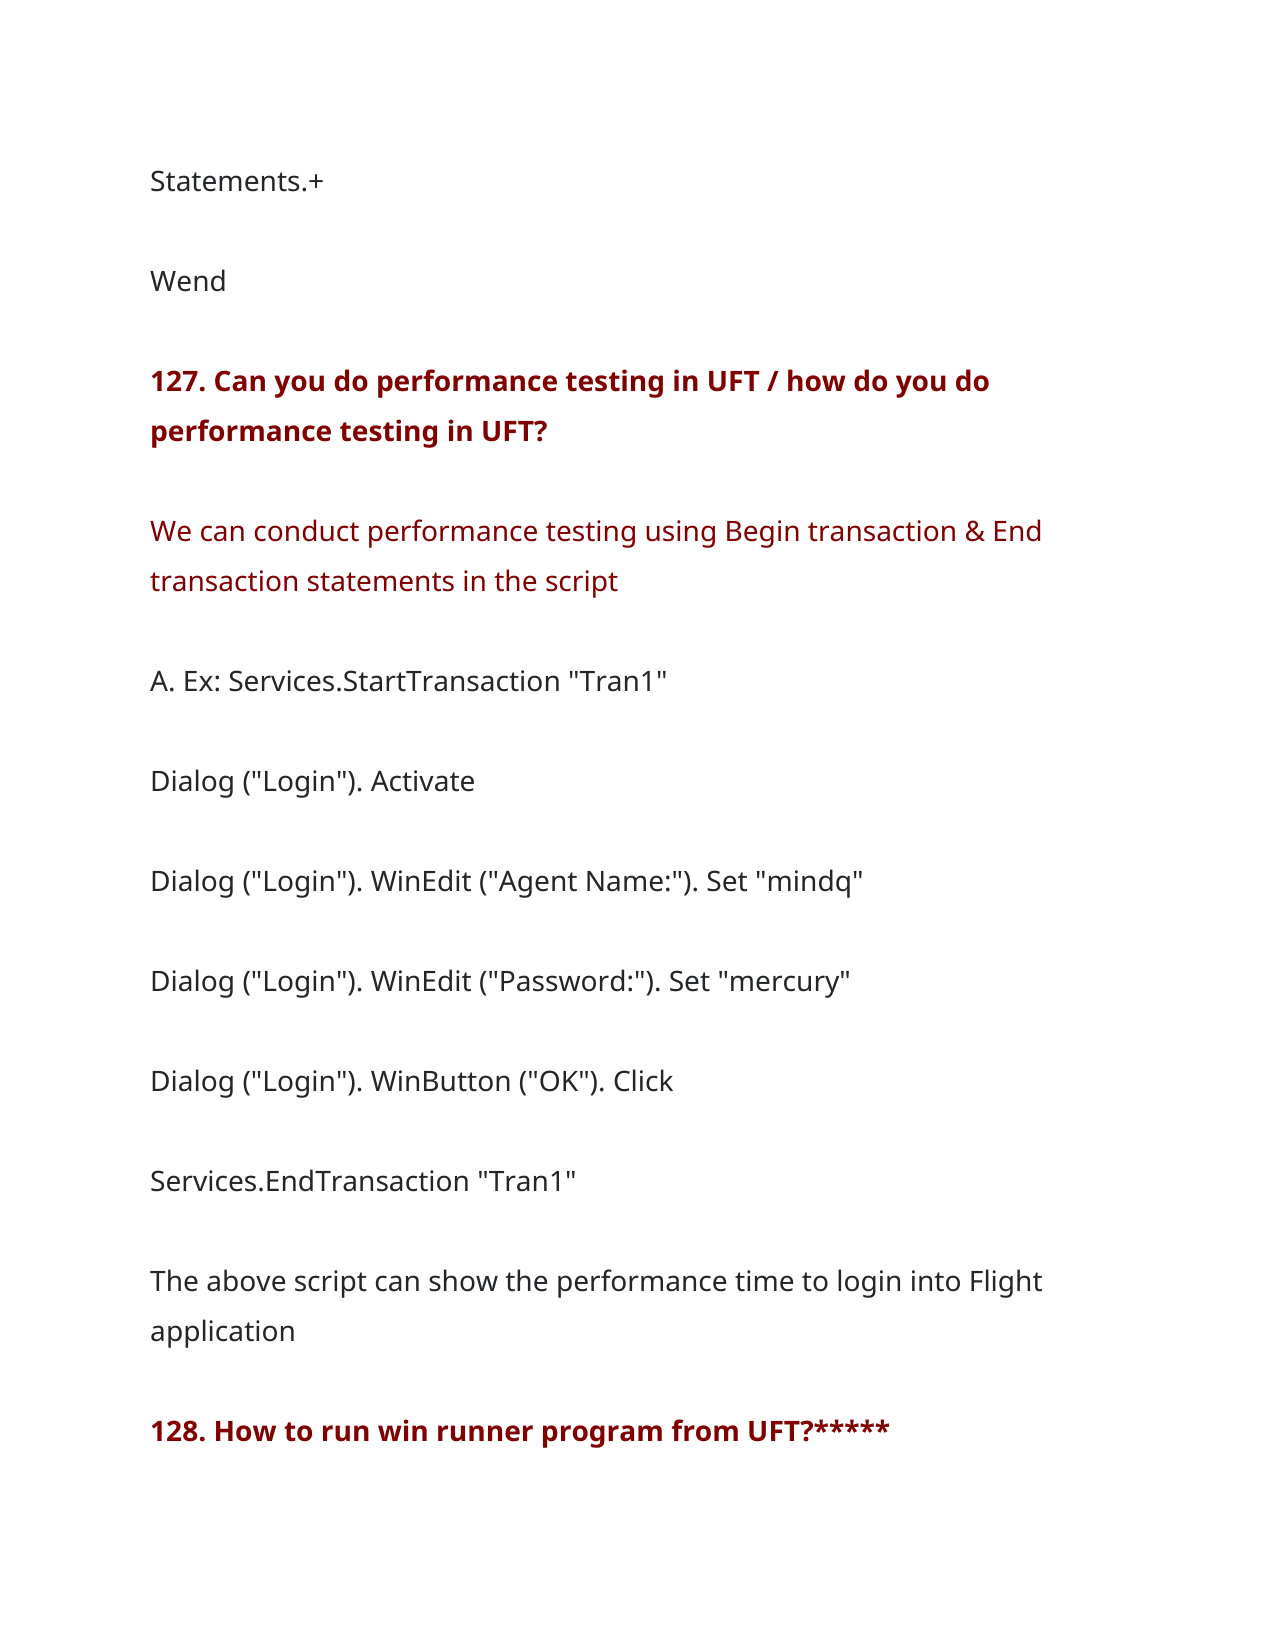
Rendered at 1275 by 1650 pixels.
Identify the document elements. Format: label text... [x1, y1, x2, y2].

text The above script can show the performance time to login into Flight application [150, 1250, 1125, 1350]
text Dialog ("Login"). WinButton ("OK"). Click [150, 1050, 1125, 1100]
text 127. Can you do performance testing in UFT / how do you do performance testing in UFT? [150, 350, 1125, 450]
text Dialog ("Login"). Activate [150, 750, 1125, 800]
text Statements.+ [150, 150, 1125, 200]
text Dialog ("Login"). WinEdit ("Agent Name:"). Set "mindq" [150, 850, 1125, 900]
text Dialog ("Login"). WinEdit ("Password:"). Set "mercury" [150, 950, 1125, 1000]
text Services.EndTransaction "Tran1" [150, 1150, 1125, 1200]
text Wend [150, 250, 1125, 300]
text 128. How to run win runner program from UFT?***** [150, 1400, 1125, 1450]
text A. Ex: Services.StartTransaction "Tran1" [150, 650, 1125, 700]
text We can conduct performance testing using Begin transaction & End transaction statements in the script [150, 500, 1125, 600]
